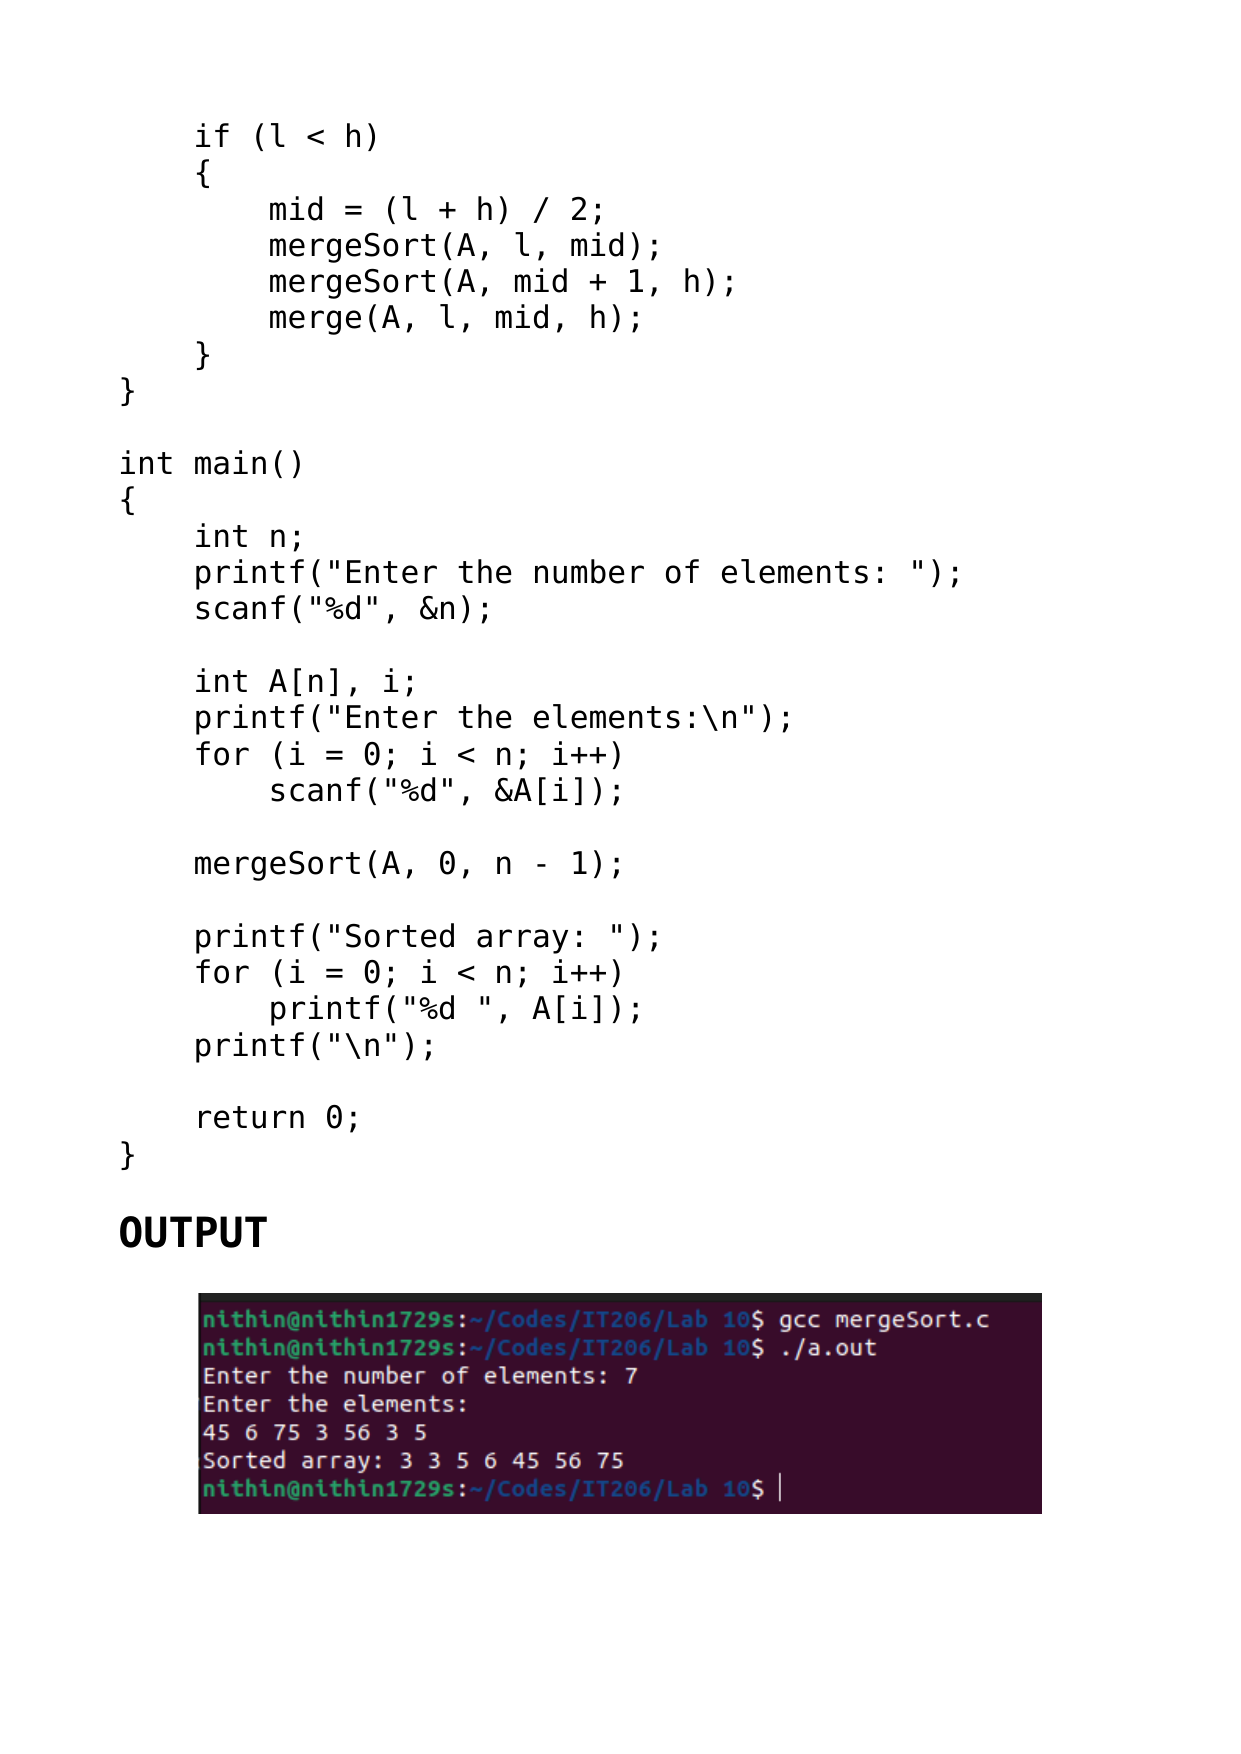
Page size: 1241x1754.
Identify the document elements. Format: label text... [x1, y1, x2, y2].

text int main() [118, 445, 1122, 482]
text { [118, 154, 1122, 191]
text } [118, 336, 1122, 373]
text printf("\n"); [118, 1027, 1122, 1063]
picture [198, 1293, 1042, 1514]
text } [118, 373, 1122, 409]
text OUTPUT [118, 1209, 1122, 1257]
text printf("Enter the elements:\n"); [118, 700, 1122, 736]
text for (i = 0; i < n; i++) [118, 736, 1122, 772]
text printf("%d ", A[i]); [118, 991, 1122, 1027]
text printf("Sorted array: "); [118, 918, 1122, 954]
text mid = (l + h) / 2; [118, 191, 1122, 227]
text { [118, 482, 1122, 518]
text printf("Enter the number of elements: "); [118, 554, 1122, 591]
text } [118, 1136, 1122, 1172]
text for (i = 0; i < n; i++) [118, 954, 1122, 991]
text scanf("%d", &n); [118, 591, 1122, 627]
text if (l < h) [118, 118, 1122, 154]
text int n; [118, 518, 1122, 554]
text merge(A, l, mid, h); [118, 300, 1122, 336]
text return 0; [118, 1100, 1122, 1136]
text scanf("%d", &A[i]); [118, 772, 1122, 809]
text mergeSort(A, 0, n - 1); [118, 845, 1122, 882]
text int A[n], i; [118, 663, 1122, 700]
text mergeSort(A, l, mid); [118, 227, 1122, 263]
text mergeSort(A, mid + 1, h); [118, 263, 1122, 300]
